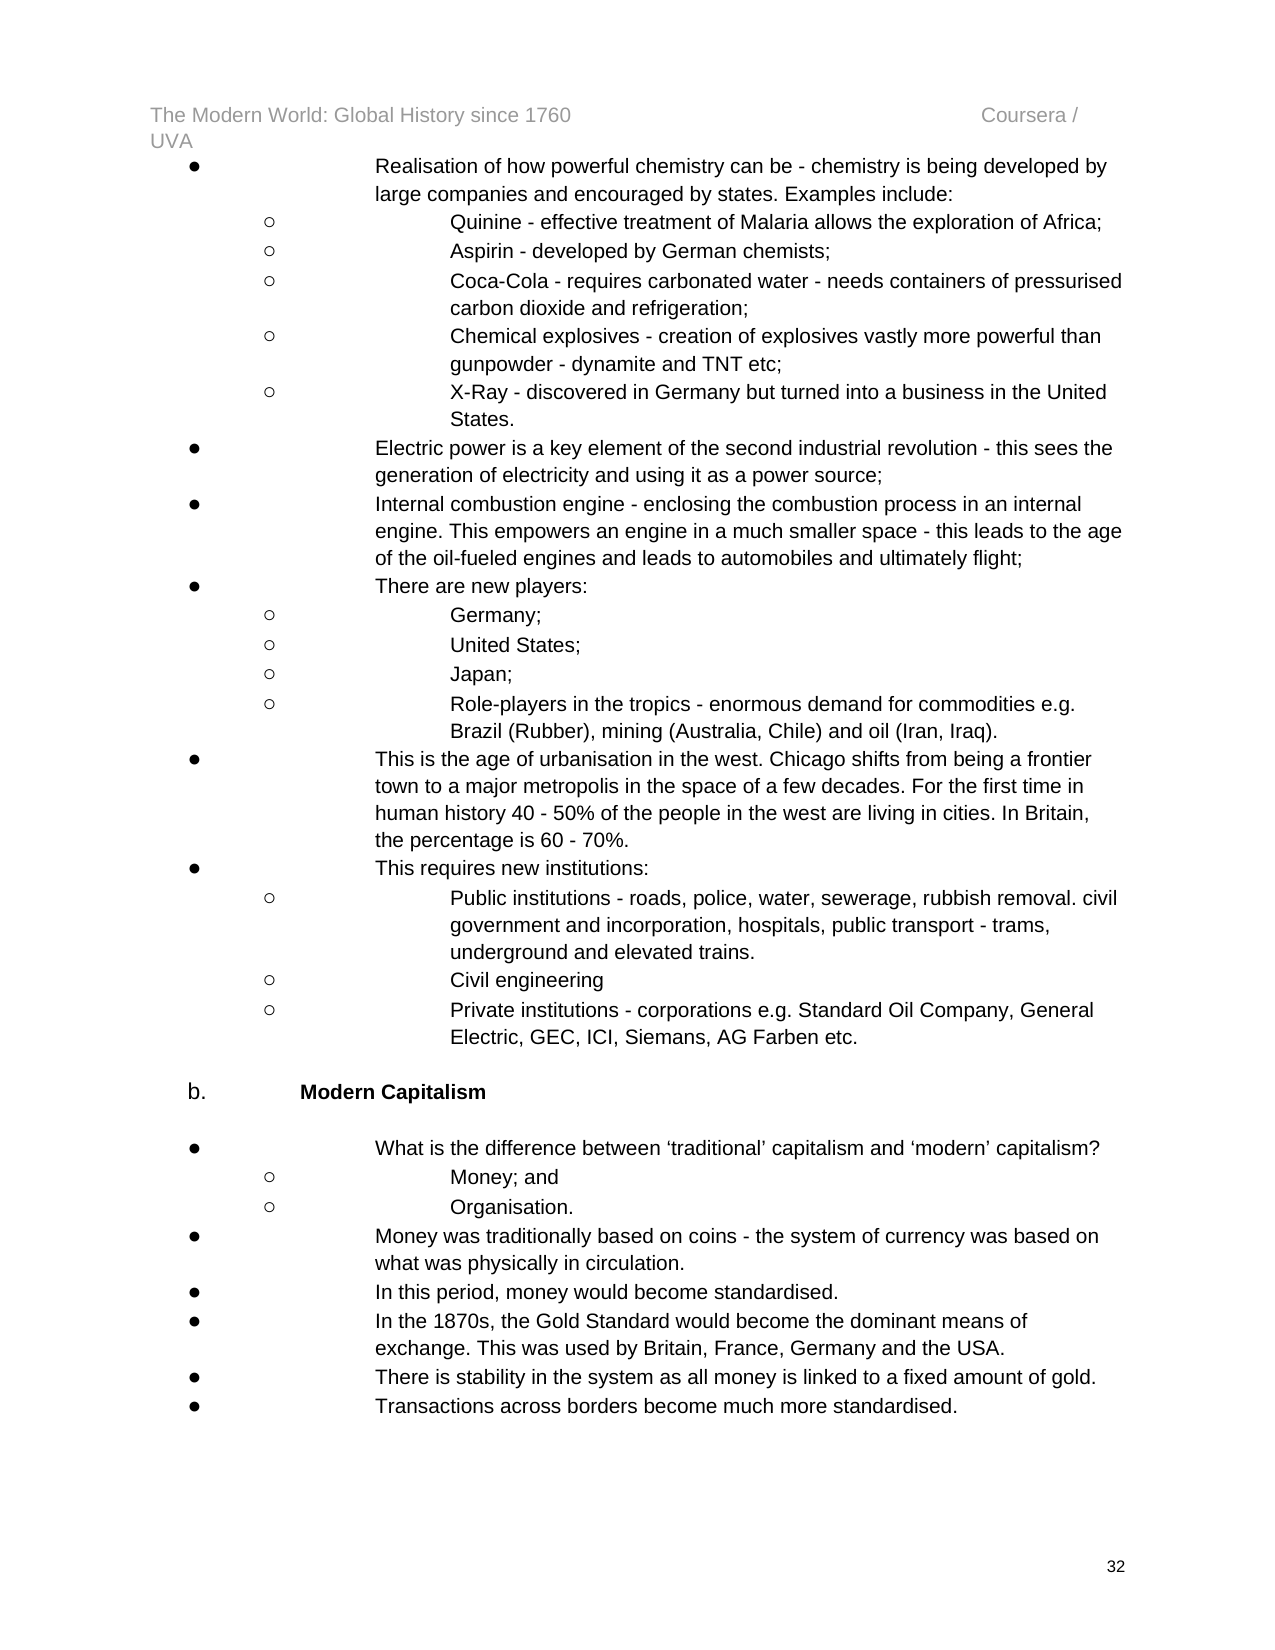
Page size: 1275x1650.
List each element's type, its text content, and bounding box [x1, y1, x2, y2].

list Civil engineering [262, 967, 1125, 992]
list Electric power is a key element of the second industrial revolution - this sees the generation of electricity and using it as a power source; [187, 435, 1125, 487]
list Chemical explosives - creation of explosives vastly more powerful than gunpowder - dynamite and TNT etc; [262, 323, 1125, 376]
list Germany; [262, 602, 1125, 628]
list This is the age of urbanisation in the west. Chicago shifts from being a frontier town to a major metropolis in the space of a few decades. For the first time in human history 40 - 50% of the people in the west are living in cities. In Britain, the percentage is 60 - 70%. [187, 746, 1125, 852]
list Organisation. [262, 1193, 1125, 1219]
list Modern Capitalism [187, 1079, 1125, 1104]
list Coca-Cola - requires carbonated water - needs containers of pressurised carbon dioxide and refrigeration; [262, 267, 1125, 320]
list What is the difference between ‘traditional’ capitalism and ‘modern’ capitalism? [187, 1135, 1125, 1160]
list There are new players: [187, 573, 1125, 598]
list Role-players in the tropics - enormous demand for commodities e.g. Brazil (Rubber), mining (Australia, Chile) and oil (Iran, Iraq). [262, 690, 1125, 743]
list Transactions across borders become much more standardised. [187, 1393, 1125, 1419]
list There is stability in the system as all money is linked to a fixed amount of gold. [187, 1364, 1125, 1389]
list In the 1870s, the Gold Standard would become the dominant means of exchange. This was used by Britain, France, Germany and the USA. [187, 1308, 1125, 1360]
list Internal combustion engine - enclosing the combustion process in an internal engine. This empowers an engine in a much smaller space - this leads to the age of the oil-fueled engines and leads to automobiles and ultimately flight; [187, 490, 1125, 569]
list Quinine - effective treatment of Malaria allows the exploration of Africa; [262, 209, 1125, 234]
list Private institutions - corporations e.g. Standard Oil Company, General Electric, GEC, ICI, Siemans, AG Farben etc. [262, 996, 1125, 1048]
list Japan; [262, 661, 1125, 687]
list This requires new institutions: [187, 855, 1125, 881]
list United States; [262, 632, 1125, 657]
list Public institutions - roads, police, water, sewerage, rubbish removal. civil government and incorporation, hospitals, public transport - trams, underground and elevated trains. [262, 884, 1125, 963]
list Aspirin - developed by German chemists; [262, 238, 1125, 264]
list X-Ray - discovered in Germany but turned into a business in the United States. [262, 379, 1125, 431]
list Realisation of how powerful chemistry can be - chemistry is being developed by large companies and encouraged by states. Examples include: [187, 153, 1125, 205]
list Money; and [262, 1164, 1125, 1190]
list In this period, money would become standardised. [187, 1278, 1125, 1304]
list Money was traditionally based on coins - the system of currency was based on what was physically in circulation. [187, 1223, 1125, 1275]
